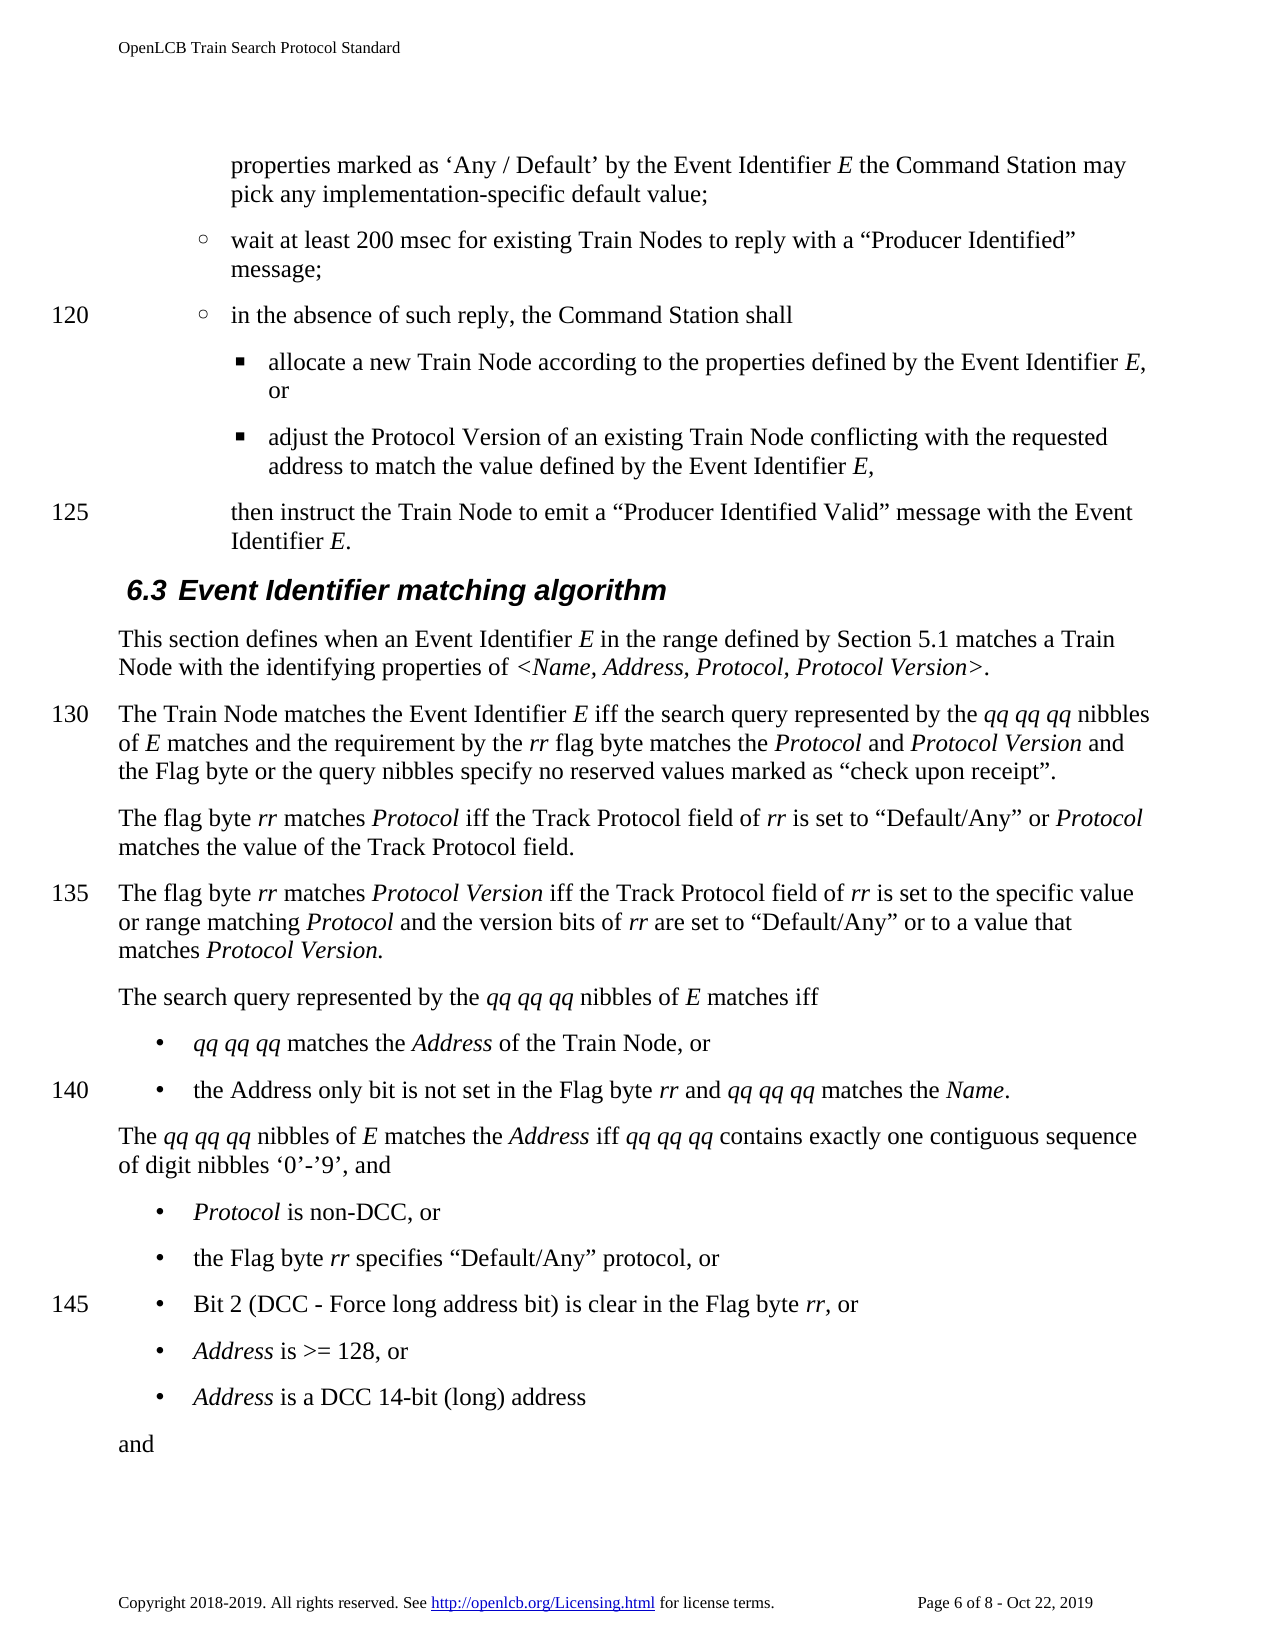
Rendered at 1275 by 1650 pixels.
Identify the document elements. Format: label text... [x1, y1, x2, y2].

text The qq qq qq nibbles of E matches the Address iff qq qq qq contains exactly one contiguous sequence of digit nibbles ‘0’-’9’, and [118, 1121, 1157, 1179]
text The search query represented by the qq qq qq nibbles of E matches iff [118, 982, 1157, 1011]
text The flag byte rr matches Protocol iff the Track Protocol field of rr is set to “Default/Any” or Protocol matches the value of the Track Protocol field. [118, 803, 1157, 860]
list Address is a DCC 14-bit (long) address [156, 1382, 1157, 1411]
text then instruct the Train Node to emit a “Producer Identified Valid” message with the Event Identifier E. [231, 497, 1157, 555]
list Protocol is non-DCC, or [156, 1197, 1157, 1225]
text The flag byte rr matches Protocol Version iff the Track Protocol field of rr is set to the specific value or range matching Protocol and the version bits of rr are set to “Default/Any” or to a value that matches Protocol Version. [118, 878, 1157, 964]
text The Train Node matches the Event Identifier E iff the search query represented by the qq qq qq nibbles of E matches and the requirement by the rr flag byte matches the Protocol and Protocol Version and the Flag byte or the query nibbles specify no reserved values marked as “check upon receipt”. [118, 699, 1157, 785]
list properties marked as ‘Any / Default’ by the Event Identifier E the Command Station may pick any implementation-specific default value; [193, 150, 1157, 207]
list qq qq qq matches the Address of the Train Node, or [156, 1028, 1157, 1057]
list in the absence of such reply, the Command Station shall [193, 300, 1157, 329]
text and [118, 1429, 1157, 1458]
list the Address only bit is not set in the Flag byte rr and qq qq qq matches the Name. [156, 1075, 1157, 1104]
text This section defines when an Event Identifier E in the range defined by Section 5.1 matches a Train Node with the identifying properties of <Name, Address, Protocol, Protocol Version>. [118, 624, 1157, 681]
list Bit 2 (DCC - Force long address bit) is clear in the Flag byte rr, or [156, 1289, 1157, 1318]
list wait at least 200 msec for existing Train Nodes to reply with a “Producer Identified” message; [193, 225, 1157, 283]
subtitle Event Identifier matching algorithm [118, 572, 1157, 606]
list adjust the Protocol Version of an existing Train Node conflicting with the requested address to match the value defined by the Event Identifier E, [231, 422, 1157, 479]
list the Flag byte rr specifies “Default/Any” protocol, or [156, 1243, 1157, 1272]
list allocate a new Train Node according to the properties defined by the Event Identifier E, or [231, 347, 1157, 404]
list Address is >= 128, or [156, 1336, 1157, 1365]
